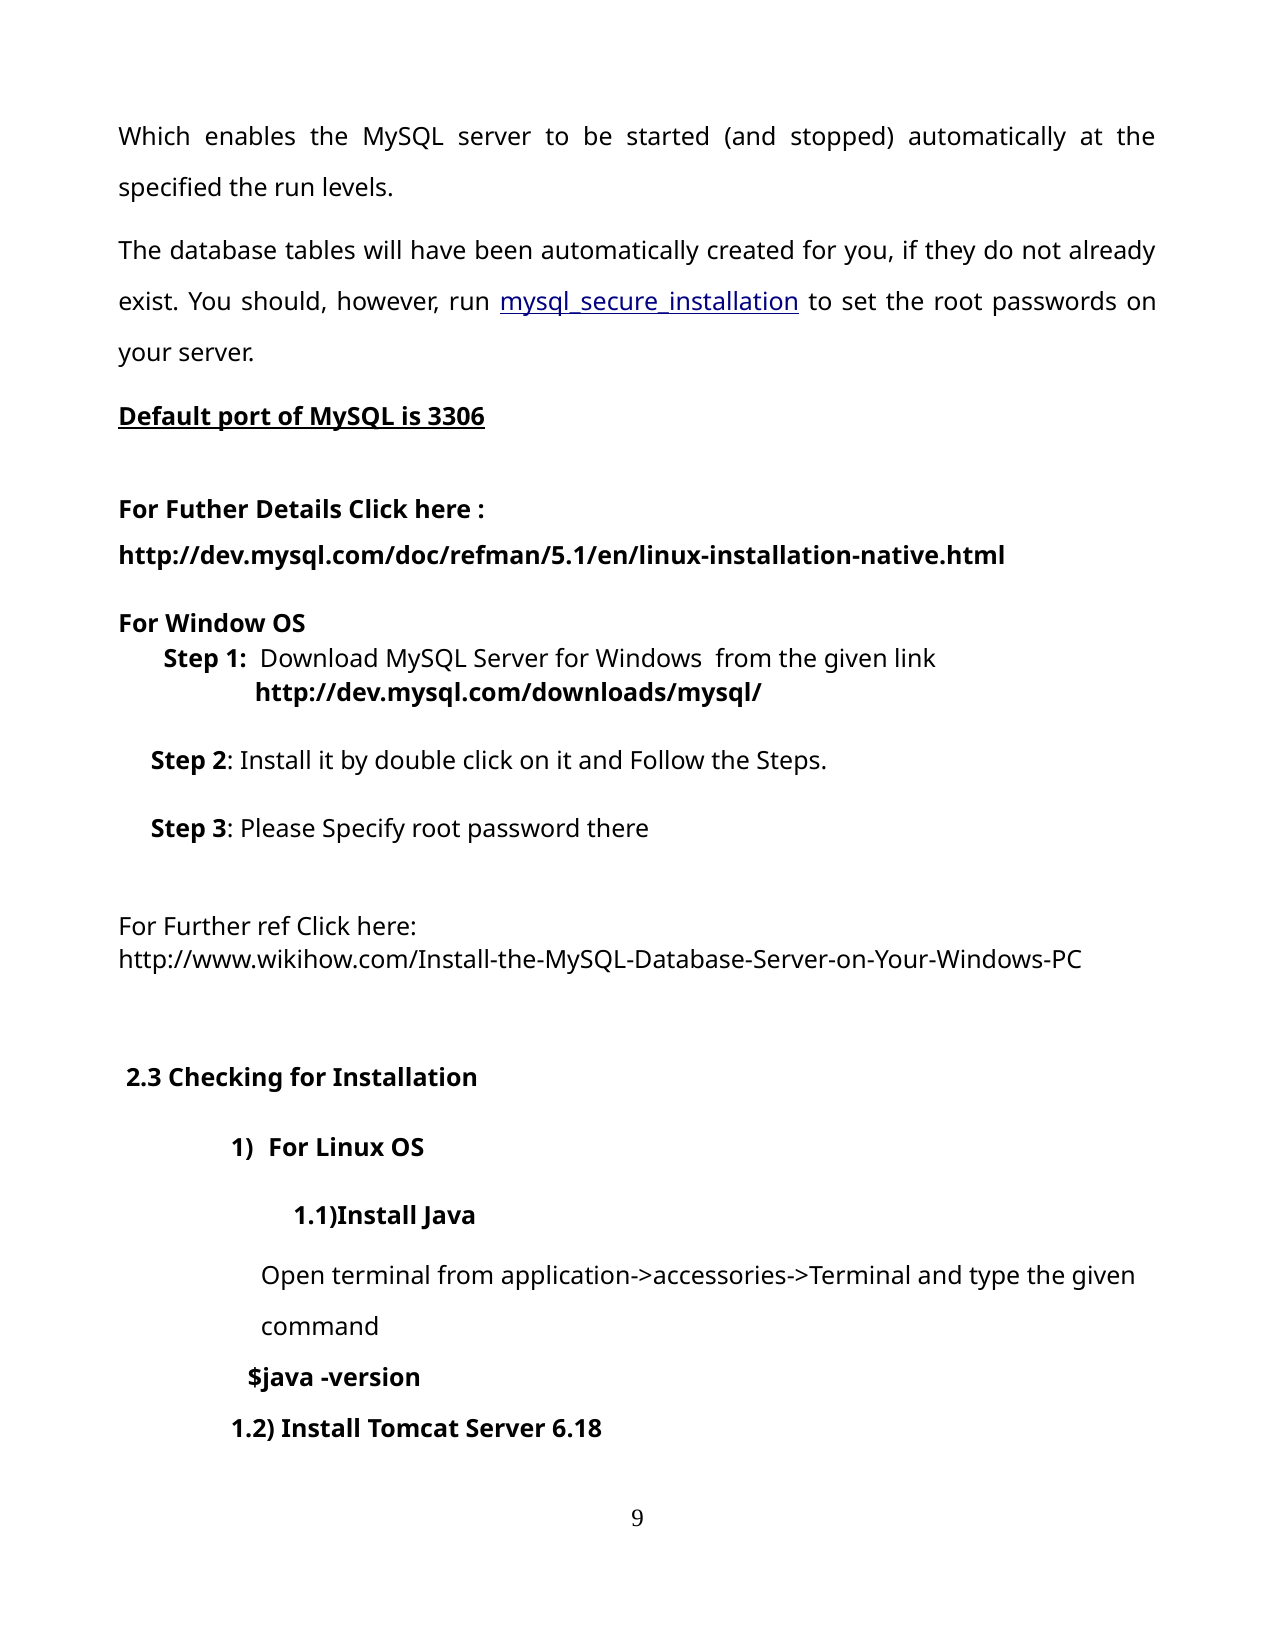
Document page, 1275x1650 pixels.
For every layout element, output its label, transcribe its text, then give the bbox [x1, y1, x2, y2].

text Step 1: Download MySQL Server for Windows from the given link [118, 640, 1157, 674]
list 1.1)Install Java [110, 1197, 1157, 1232]
list $java -version [118, 1359, 1157, 1394]
text For Futher Details Click here : [118, 491, 1157, 526]
text http://dev.mysql.com/downloads/mysql/ [118, 674, 1157, 708]
text Step 3: Please Specify root password there [118, 811, 1157, 844]
text Which enables the MySQL server to be started (and stopped) automatically at the specified the run levels. [118, 118, 1157, 203]
text http://www.wikihow.com/Install-the-MySQL-Database-Server-on-Your-Windows-PC [118, 942, 1157, 976]
text 1.2) Install Tomcat Server 6.18 [231, 1411, 1157, 1445]
list command [118, 1308, 1157, 1343]
list For Linux OS [231, 1129, 1157, 1163]
list Open terminal from application->accessories->Terminal and type the given [118, 1257, 1157, 1292]
text For Further ref Click here: [118, 908, 1157, 942]
text 2.3 Checking for Installation [118, 1056, 1157, 1095]
text Step 2: Install it by double click on it and Follow the Steps. [118, 742, 1157, 776]
text Default port of MySQL is 3306 [118, 398, 1157, 432]
text For Window OS [118, 606, 1157, 640]
text The database tables will have been automatically created for you, if they do not already exist. You should, however, run mysql_secure_installation to set the root passwords on your server. [118, 233, 1157, 369]
text http://dev.mysql.com/doc/refman/5.1/en/linux-installation-native.html [118, 538, 1157, 572]
